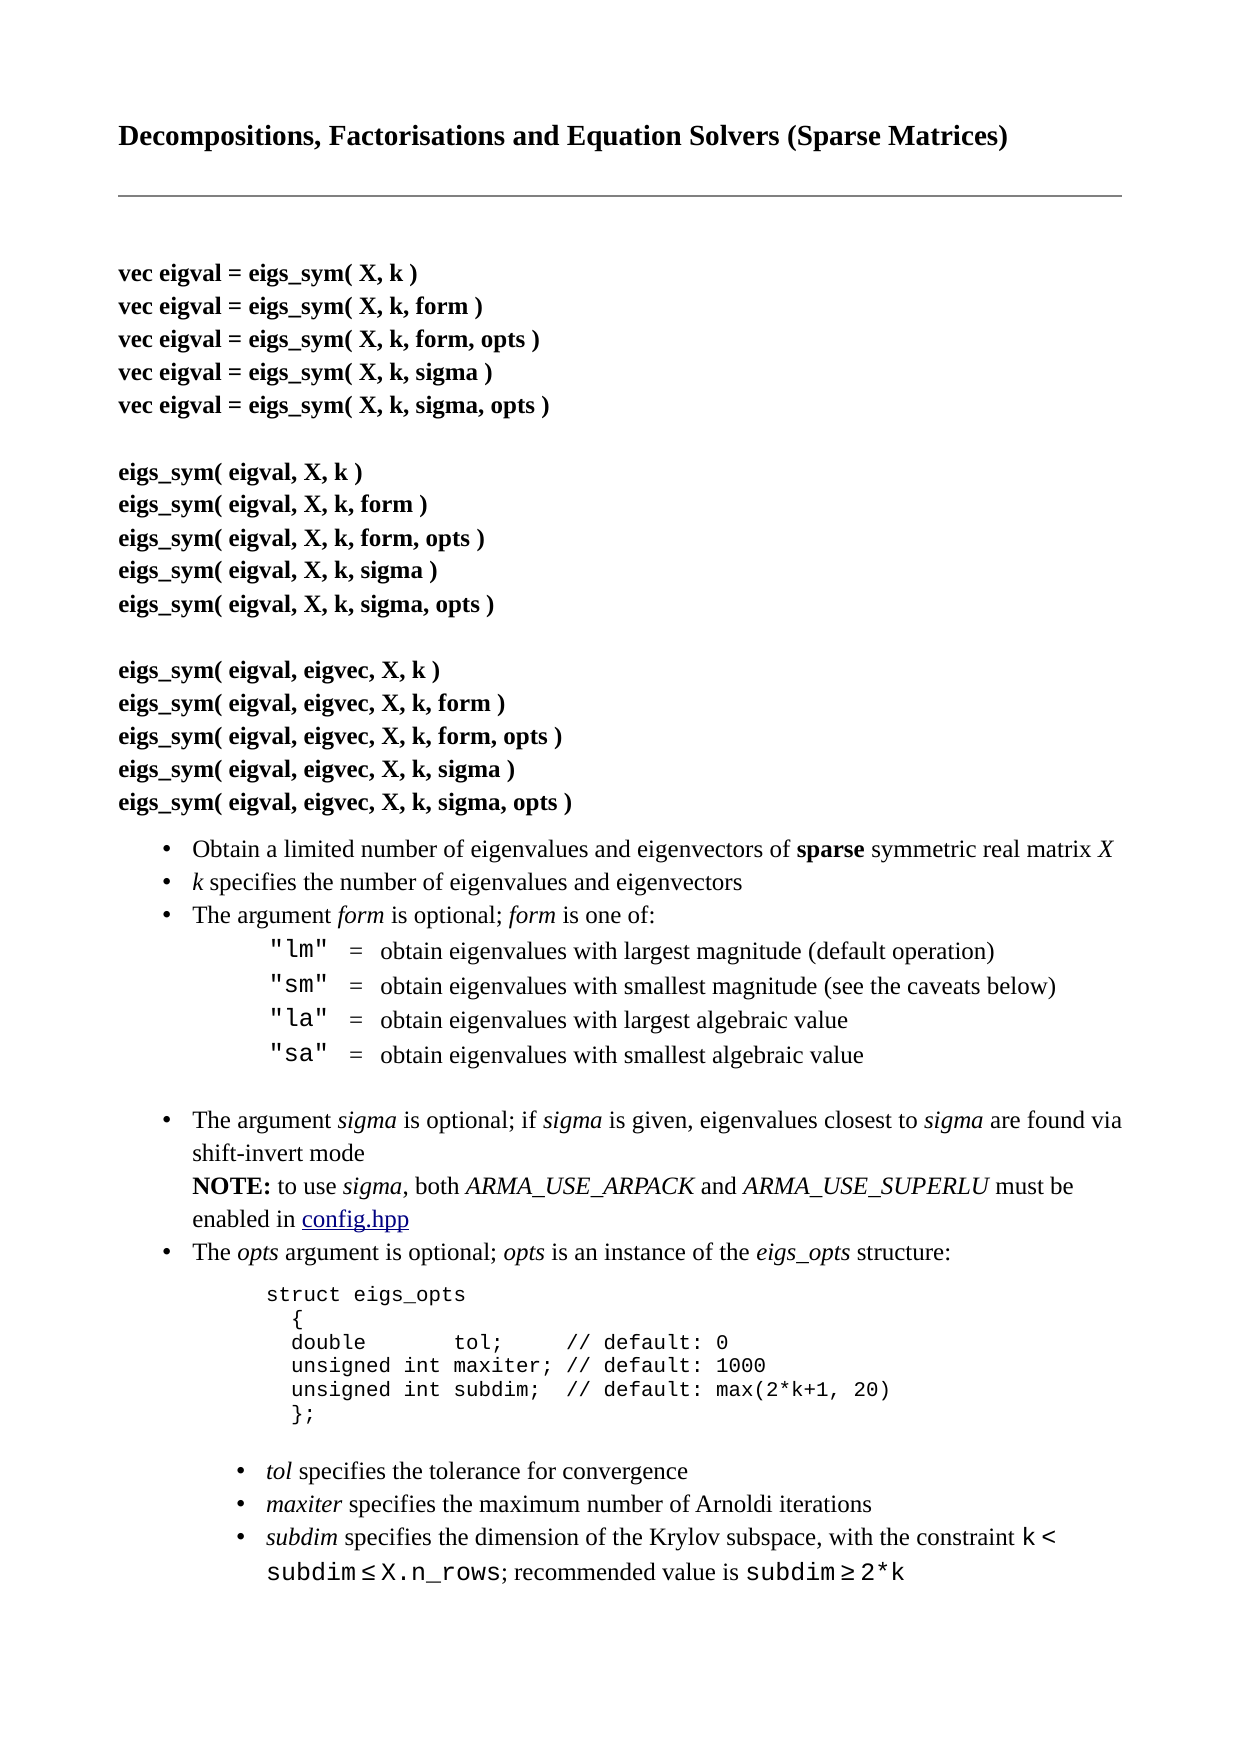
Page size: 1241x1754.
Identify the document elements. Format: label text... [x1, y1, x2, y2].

list }; [236, 1403, 1122, 1426]
table_header "lm" [266, 934, 340, 968]
list The opts argument is optional; opts is an instance of the eigs_opts structure: [162, 1237, 1122, 1266]
list tol specifies the tolerance for convergence [236, 1456, 1122, 1484]
table_cell obtain eigenvalues with smallest magnitude (see the caveats below) [377, 968, 1066, 1003]
table_header obtain eigenvalues with largest magnitude (default operation) [377, 934, 1066, 968]
table_header = [340, 934, 377, 968]
text Decompositions, Factorisations and Equation Solvers (Sparse Matrices) [118, 118, 1122, 152]
list maxiter specifies the maximum number of Arnoldi iterations [236, 1489, 1122, 1518]
table_cell "la" [266, 1003, 340, 1037]
list Obtain a limited number of eigenvalues and eigenvectors of sparse symmetric real matrix X [162, 834, 1122, 863]
list unsigned int subdim; // default: max(2*k+1, 20) [236, 1379, 1122, 1403]
table_cell "sa" [266, 1037, 340, 1072]
list subdim specifies the dimension of the Krylov subspace, with the constraint k < subdim ≤ X.n_rows; recommended value is subdim ≥ 2*k [236, 1522, 1122, 1588]
text vec eigval = eigs_sym( X, k ) vec eigval = eigs_sym( X, k, form ) vec eigval = eigs_sym( X, k, form, opts ) vec eigval = eigs_sym( X, k, sigma ) vec eigval = eigs_sym( X, k, sigma, opts ) eigs_sym( eigval, X, k ) eigs_sym( eigval, X, k, form ) eigs_sym( eigval, X, k, form, opts ) eigs_sym( eigval, X, k, sigma ) eigs_sym( eigval, X, k, sigma, opts ) eigs_sym( eigval, eigvec, X, k ) eigs_sym( eigval, eigvec, X, k, form ) eigs_sym( eigval, eigvec, X, k, form, opts ) eigs_sym( eigval, eigvec, X, k, sigma ) eigs_sym( eigval, eigvec, X, k, sigma, opts ) [118, 258, 1122, 816]
list { [236, 1308, 1122, 1332]
list The argument form is optional; form is one of: [162, 900, 1122, 929]
list The argument sigma is optional; if sigma is given, eigenvalues closest to sigma are found via shift-invert mode NOTE: to use sigma, both ARMA_USE_ARPACK and ARMA_USE_SUPERLU must be enabled in config.hpp [162, 1105, 1122, 1233]
list double tol; // default: 0 [236, 1332, 1122, 1355]
table_cell obtain eigenvalues with smallest algebraic value [377, 1037, 1066, 1072]
table_cell = [340, 1003, 377, 1037]
table_cell = [340, 968, 377, 1003]
list k specifies the number of eigenvalues and eigenvectors [162, 867, 1122, 896]
list unsigned int maxiter; // default: 1000 [236, 1355, 1122, 1379]
table_cell obtain eigenvalues with largest algebraic value [377, 1003, 1066, 1037]
table_cell = [340, 1037, 377, 1072]
list struct eigs_opts [236, 1284, 1122, 1308]
table_cell "sm" [266, 968, 340, 1003]
